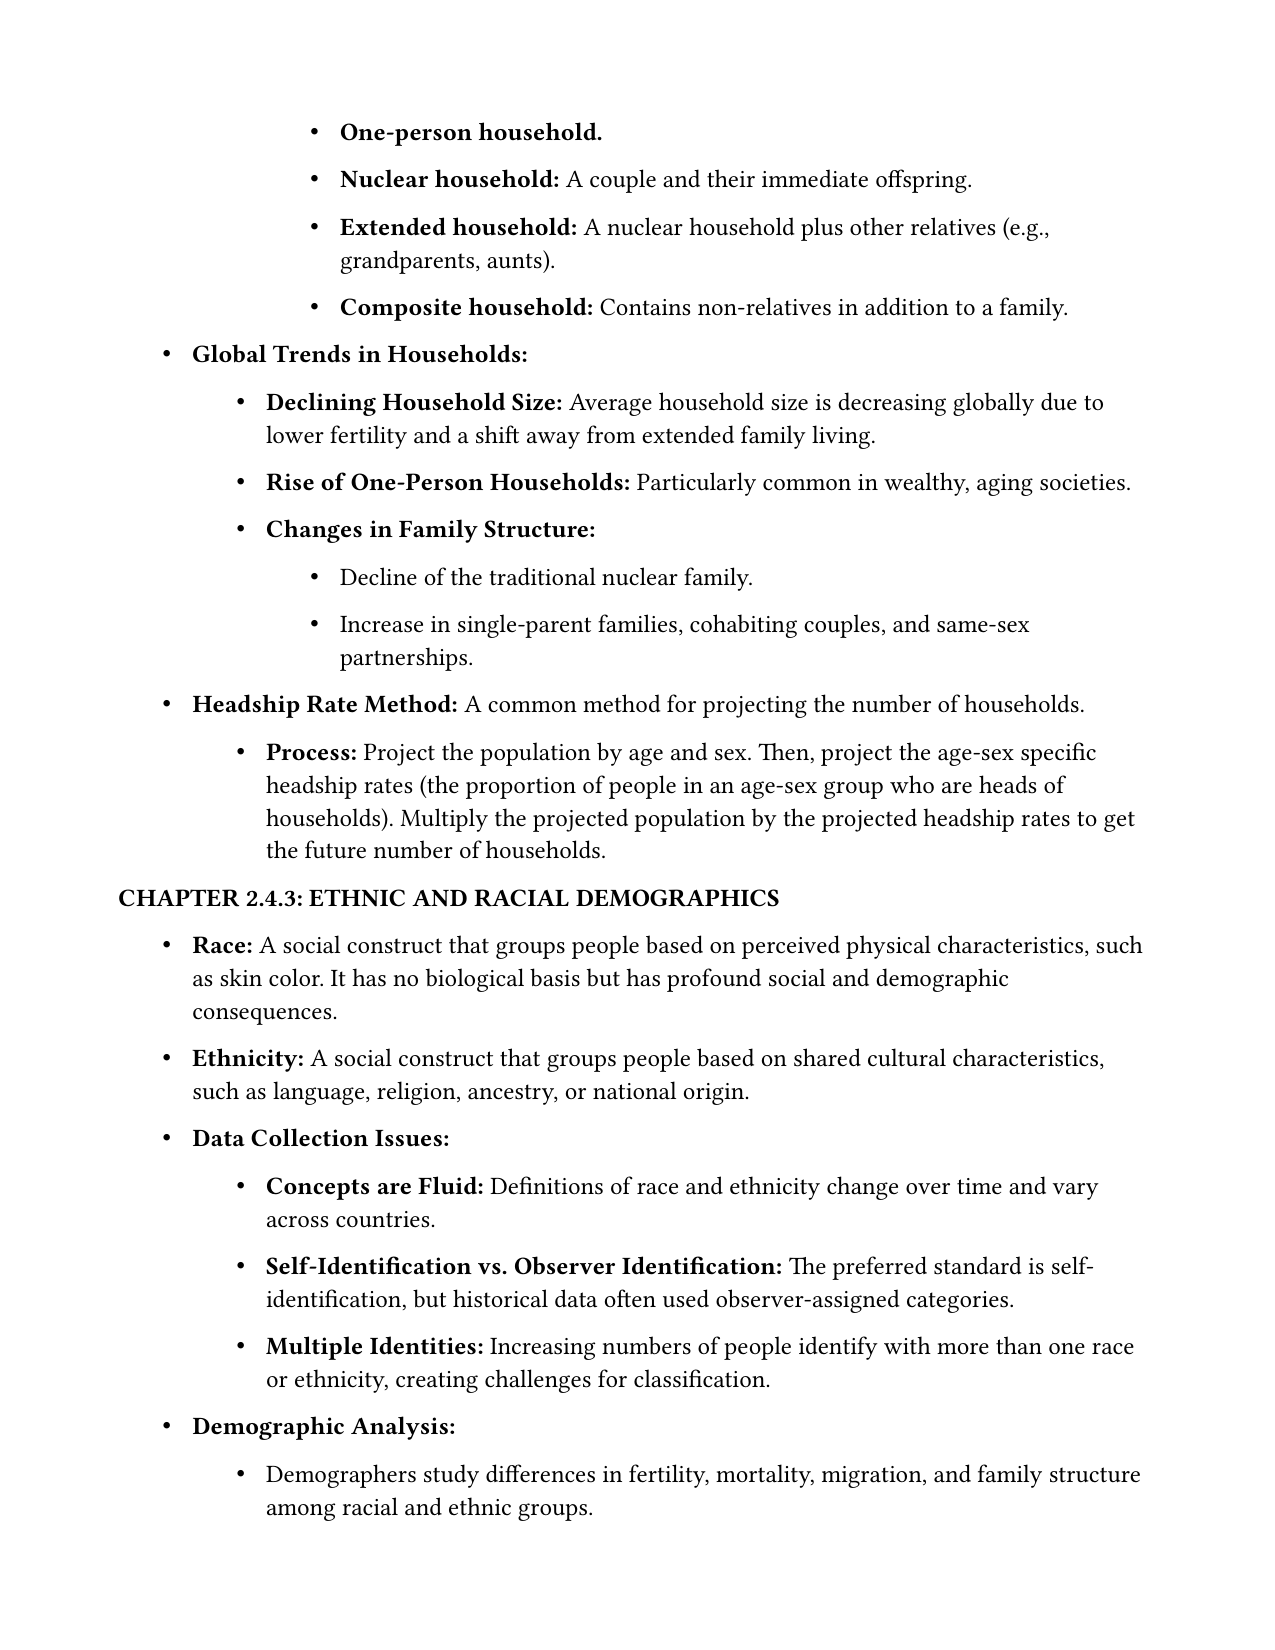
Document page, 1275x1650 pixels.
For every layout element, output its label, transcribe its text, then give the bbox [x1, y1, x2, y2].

list Declining Household Size: Average household size is decreasing globally due to lower fertility and a shift away from extended family living. [236, 388, 1157, 449]
list Headship Rate Method: A common method for projecting the number of households. [162, 691, 1157, 719]
list Process: Project the population by age and sex. Then, project the age-sex specific headship rates (the proportion of people in an age-sex group who are heads of households). Multiply the projected population by the projected headship rates to get the future number of households. [236, 738, 1157, 865]
list Concepts are Fluid: Definitions of race and ethnicity change over time and vary across countries. [236, 1172, 1157, 1233]
list Demographic Analysis: [162, 1412, 1157, 1441]
list Rise of One-Person Households: Particularly common in wealthy, aging societies. [236, 468, 1157, 497]
list Decline of the traditional nuclear family. [310, 563, 1157, 591]
list Multiple Identities: Increasing numbers of people identify with more than one race or ethnicity, creating challenges for classification. [236, 1332, 1157, 1393]
list Composite household: Contains non-relatives in addition to a family. [310, 293, 1157, 322]
list Increase in single-parent families, cohabiting couples, and same-sex partnerships. [310, 610, 1157, 672]
list Demographers study differences in fertility, mortality, migration, and family structure among racial and ethnic groups. [236, 1460, 1157, 1521]
text CHAPTER 2.4.3: ETHNIC AND RACIAL DEMOGRAPHICS [118, 884, 1157, 912]
list Global Trends in Households: [162, 341, 1157, 369]
list Nuclear household: A couple and their immediate offspring. [310, 166, 1157, 194]
list Extended household: A nuclear household plus other relatives (e.g., grandparents, aunts). [310, 213, 1157, 274]
list One-person household. [310, 118, 1157, 147]
list Race: A social construct that groups people based on perceived physical characteristics, such as skin color. It has no biological basis but has profound social and demographic consequences. [162, 931, 1157, 1025]
list Changes in Family Structure: [236, 516, 1157, 544]
list Self-Identification vs. Observer Identification: The preferred standard is self-identification, but historical data often used observer-assigned categories. [236, 1252, 1157, 1313]
list Data Collection Issues: [162, 1124, 1157, 1153]
list Ethnicity: A social construct that groups people based on shared cultural characteristics, such as language, religion, ancestry, or national origin. [162, 1044, 1157, 1106]
